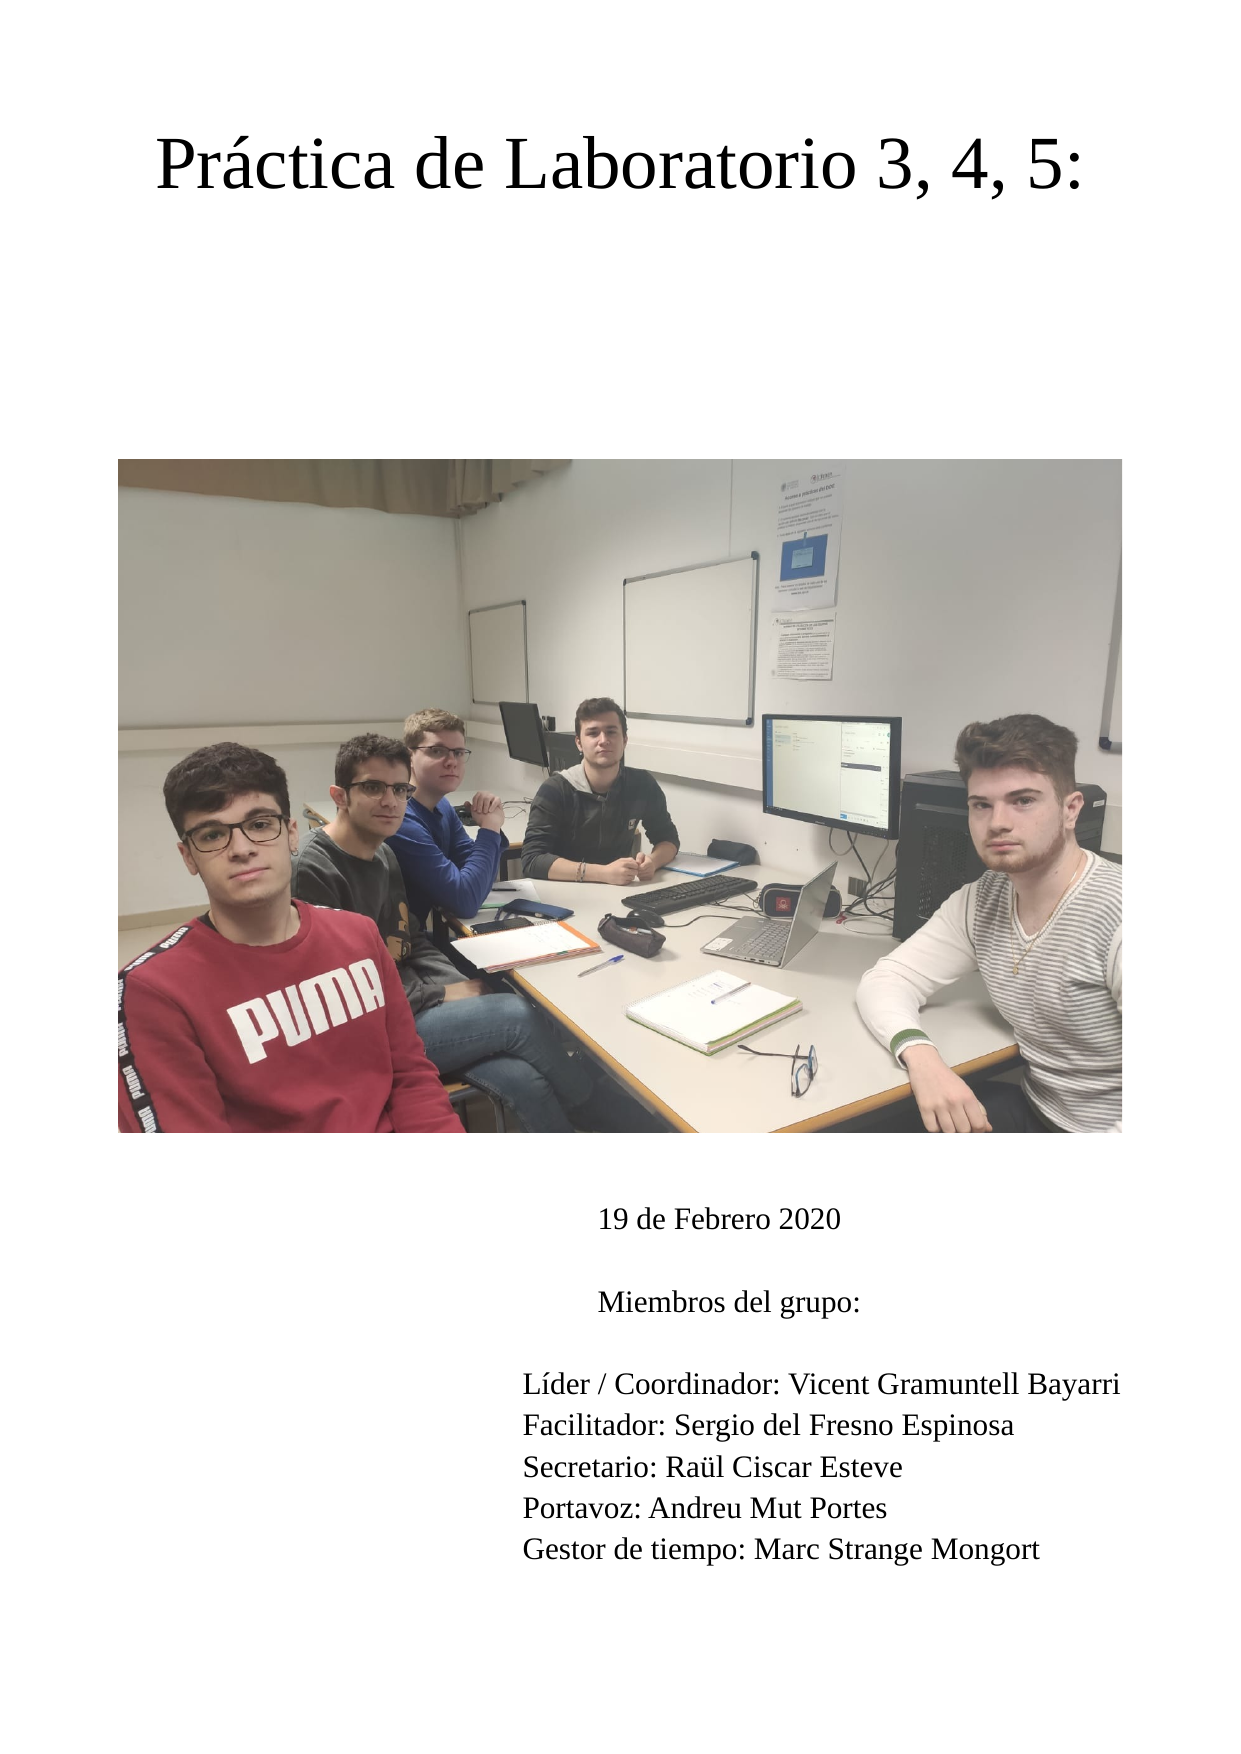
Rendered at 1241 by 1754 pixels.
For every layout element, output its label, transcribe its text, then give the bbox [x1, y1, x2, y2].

text Práctica de Laboratorio 3, 4, 5: [118, 118, 1122, 204]
text Gestor de tiempo: Marc Strange Mongort [118, 1530, 1122, 1566]
text Líder / Coordinador: Vicent Gramuntell Bayarri [118, 1365, 1122, 1401]
text 19 de Febrero 2020 [118, 1200, 1122, 1236]
text Secretario: Raül Ciscar Esteve [118, 1448, 1122, 1484]
text Portavoz: Andreu Mut Portes [118, 1489, 1122, 1525]
text Miembros del grupo: [118, 1283, 1122, 1319]
text Facilitador: Sergio del Fresno Espinosa [118, 1407, 1122, 1442]
